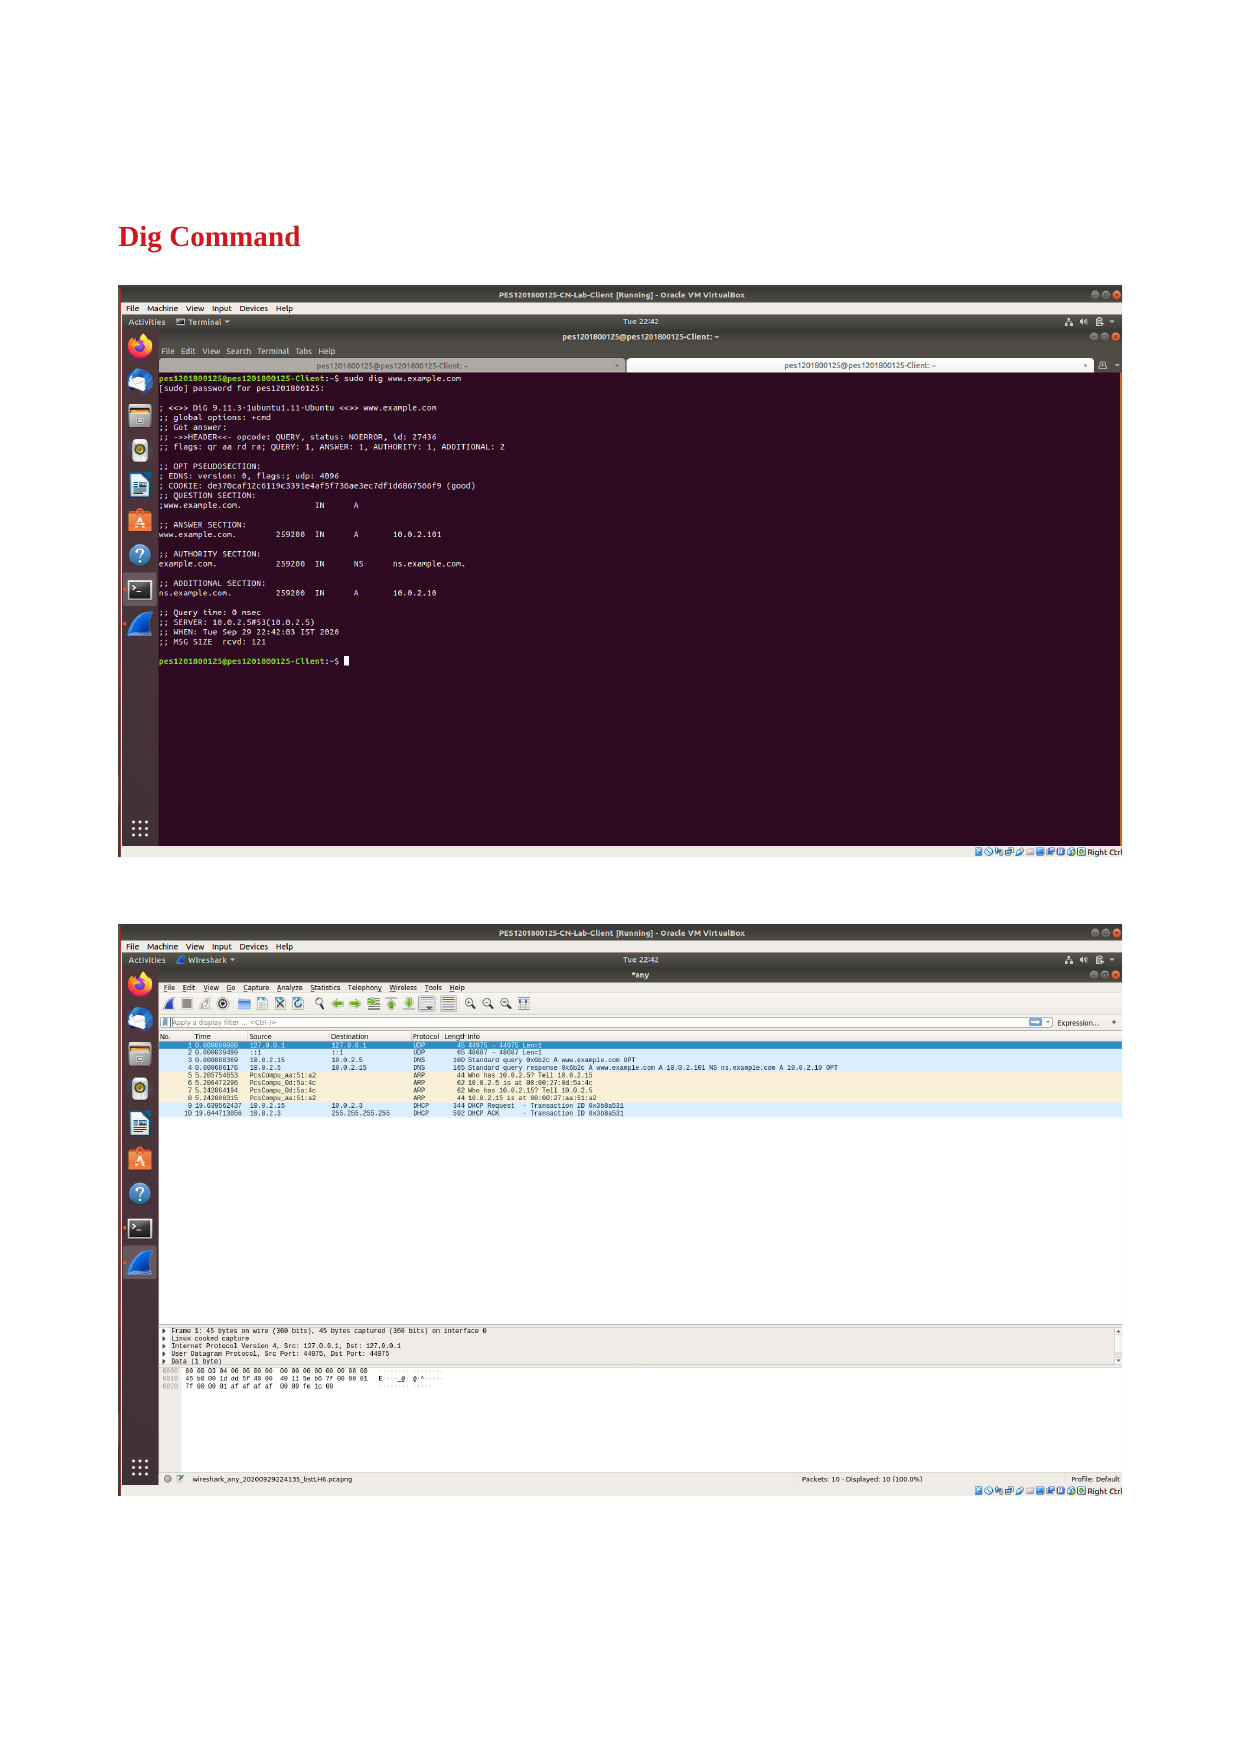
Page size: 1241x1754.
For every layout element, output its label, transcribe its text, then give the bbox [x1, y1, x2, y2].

picture [118, 285, 1123, 857]
picture [118, 924, 1123, 1496]
text Dig Command [118, 219, 1122, 252]
